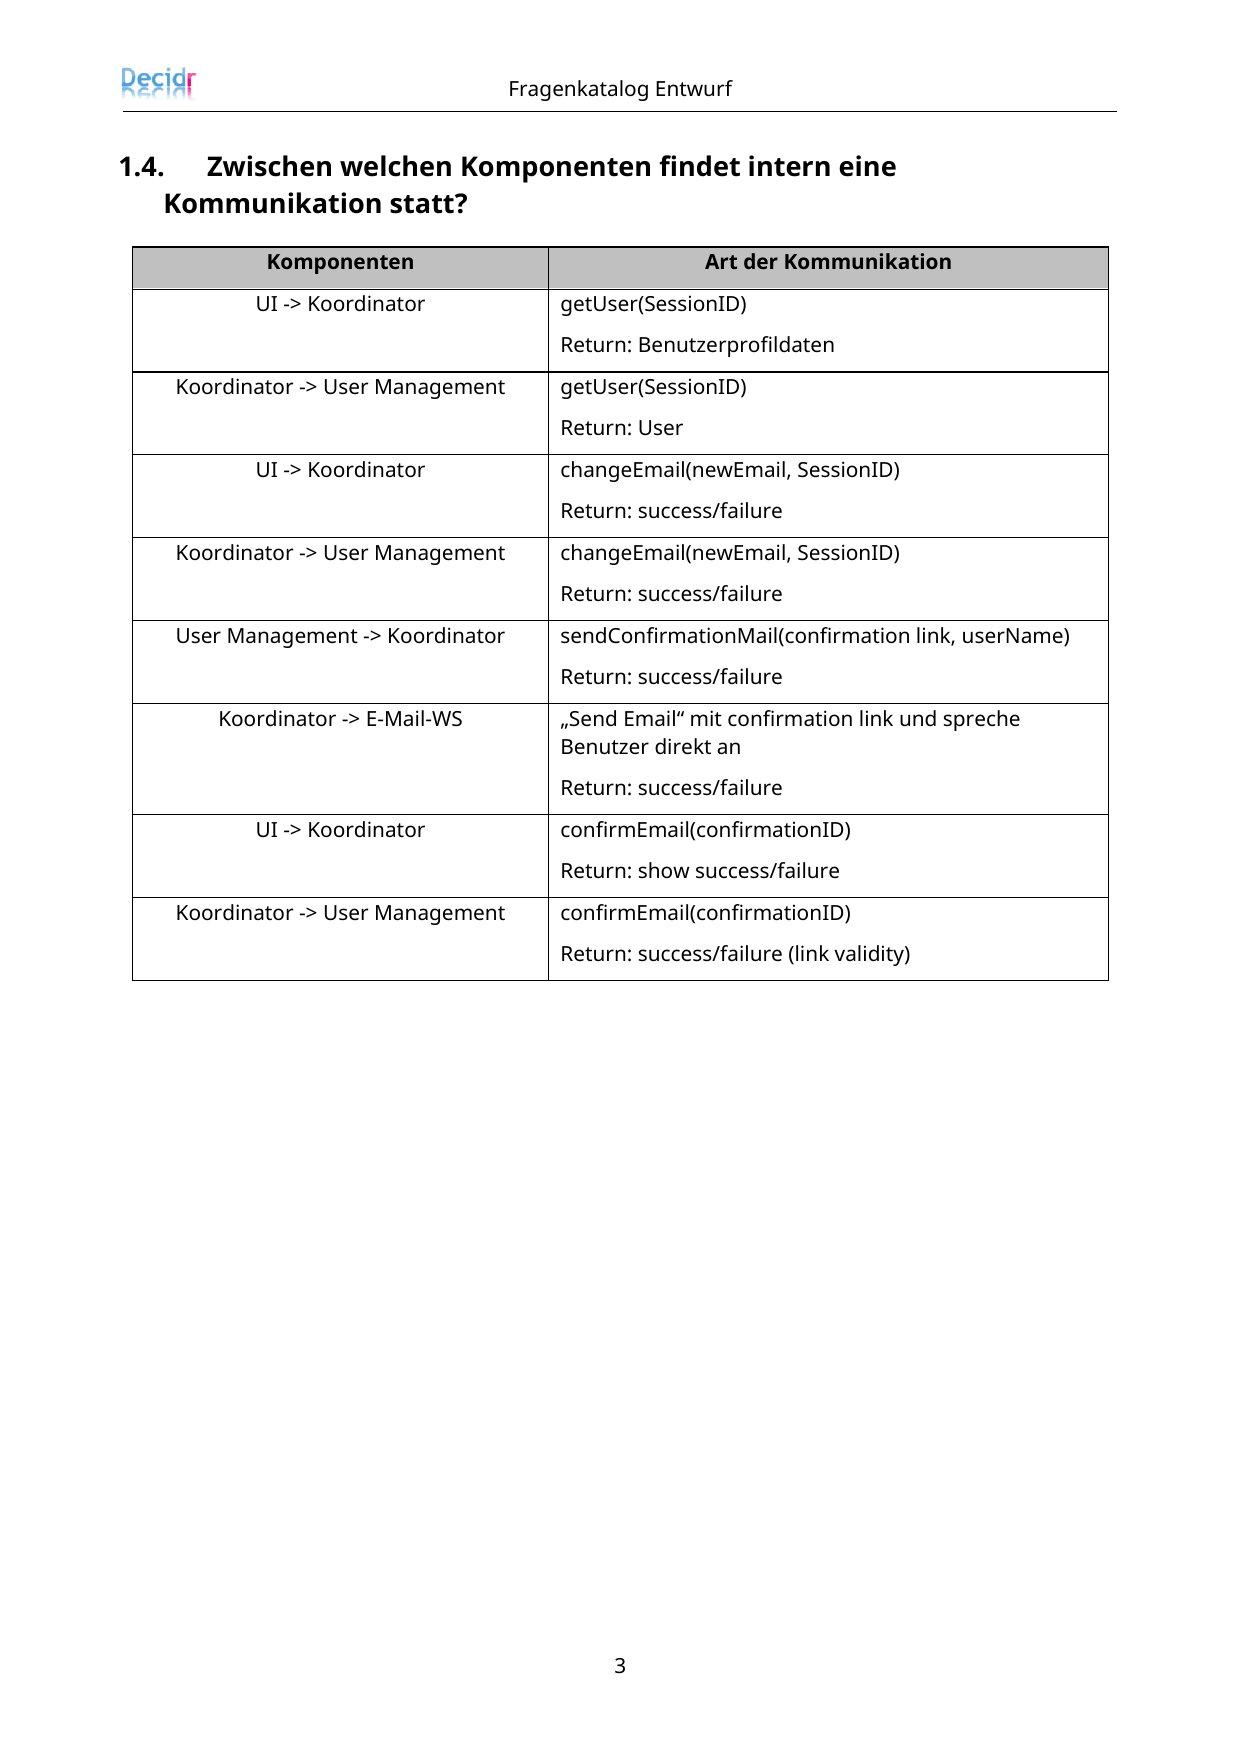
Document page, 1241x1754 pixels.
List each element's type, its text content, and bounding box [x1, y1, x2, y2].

table_cell Koordinator -> User Management [133, 898, 548, 980]
table_cell changeEmail(newEmail, SessionID) Return: success/failure [549, 455, 1108, 537]
table_cell getUser(SessionID) Return: User [549, 373, 1108, 454]
table_cell UI -> Koordinator [133, 455, 548, 537]
table_header Art der Kommunikation [549, 248, 1108, 288]
table_cell confirmEmail(confirmationID) Return: show success/failure [549, 815, 1108, 897]
picture [118, 64, 200, 102]
table_cell Koordinator -> E-Mail-WS [133, 704, 548, 814]
table_cell „Send Email“ mit confirmation link und spreche Benutzer direkt an Return: success/failure [549, 704, 1108, 814]
table_cell getUser(SessionID) Return: Benutzerprofildaten [549, 290, 1108, 371]
table_cell Koordinator -> User Management [133, 373, 548, 454]
table_cell Koordinator -> User Management [133, 538, 548, 620]
table_header Komponenten [133, 248, 548, 288]
table_cell UI -> Koordinator [133, 290, 548, 371]
table_cell sendConfirmationMail(confirmation link, userName) Return: success/failure [549, 621, 1108, 703]
table_cell UI -> Koordinator [133, 815, 548, 897]
table_cell User Management -> Koordinator [133, 621, 548, 703]
table_cell changeEmail(newEmail, SessionID) Return: success/failure [549, 538, 1108, 620]
subtitle Zwischen welchen Komponenten findet intern eine Kommunikation statt? [118, 148, 1122, 221]
table_cell confirmEmail(confirmationID) Return: success/failure (link validity) [549, 898, 1108, 980]
